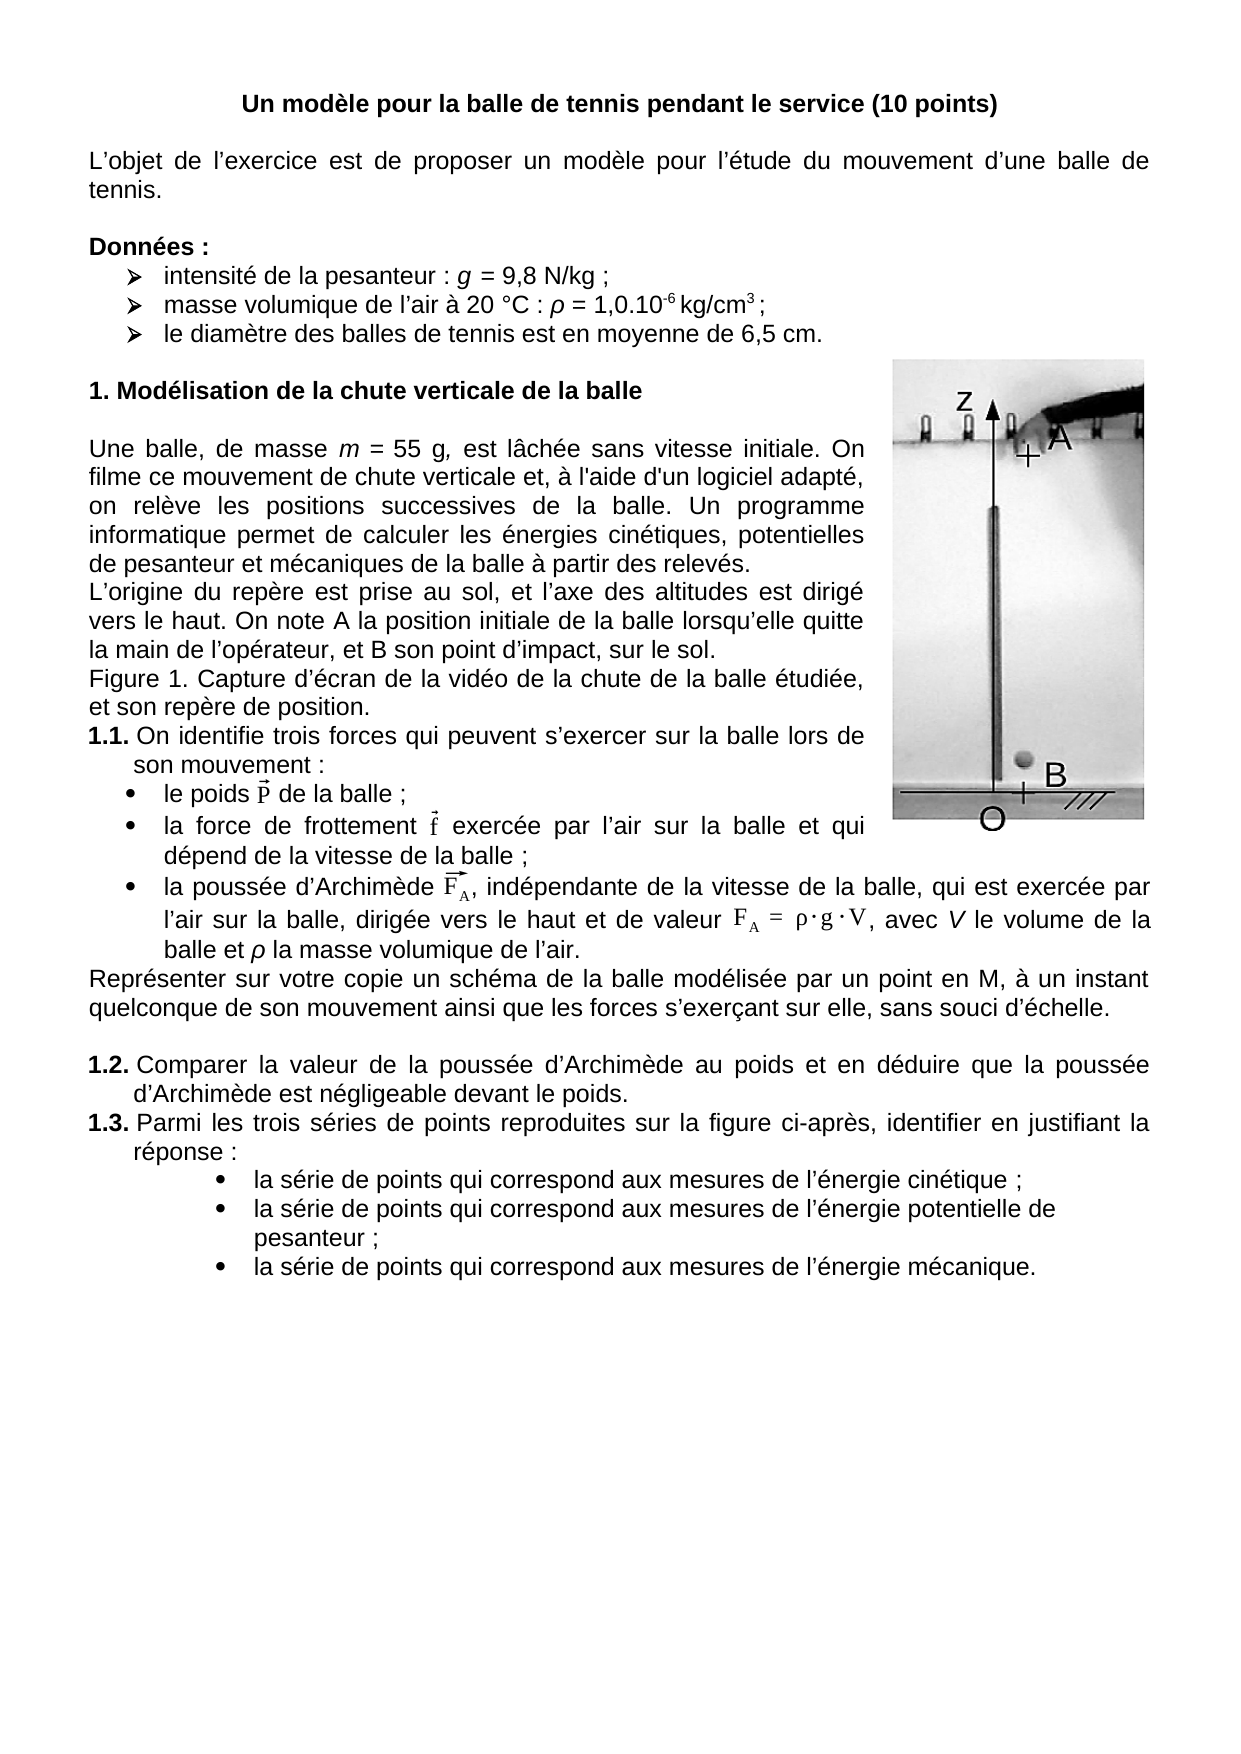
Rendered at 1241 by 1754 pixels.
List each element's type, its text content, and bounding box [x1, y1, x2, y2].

subtitle la série de points qui correspond aux mesures de l’énergie potentielle de pesanteur ; [216, 1194, 1152, 1252]
subtitle la série de points qui correspond aux mesures de l’énergie mécanique. [216, 1252, 1152, 1281]
subtitle Comparer la valeur de la poussée d’Archimède au poids et en déduire que la poussée d’Archimède est négligeable devant le poids. [88, 1050, 1152, 1108]
subtitle Modélisation de la chute verticale de la balle [89, 376, 884, 405]
subtitle Parmi les trois séries de points reproduites sur la figure ci-après, identifier en justifiant la réponse : [88, 1108, 1152, 1165]
text L’objet de l’exercice est de proposer un modèle pour l’étude du mouvement d’une balle de tennis. [89, 146, 1152, 204]
text Représenter sur votre copie un schéma de la balle modélisée par un point en M, à un instant quelconque de son mouvement ainsi que les forces s’exerçant sur elle, sans souci d’échelle. [89, 964, 1152, 1022]
list masse volumique de l’air à 20 °C : ρ = 1,0.10-6 kg/cm3 ; [126, 290, 1152, 319]
subtitle la poussée d’Archimède , indépendante de la vitesse de la balle, qui est exercée par l’air sur la balle, dirigée vers le haut et de valeur , avec V le volume de la balle et ρ la masse volumique de l’air. [126, 870, 1152, 964]
text Une balle, de masse m = 55 g, est lâchée sans vitesse initiale. On filme ce mouvement de chute verticale et, à l'aide d'un logiciel adapté, on relève les positions successives de la balle. Un programme informatique permet de calculer les énergies cinétiques, potentielles de pesanteur et mécaniques de la balle à partir des relevés. [89, 434, 884, 577]
text Figure 1. Capture d’écran de la vidéo de la chute de la balle étudiée, et son repère de position. [89, 664, 884, 721]
subtitle la force de frottement exercée par l’air sur la balle et qui dépend de la vitesse de la balle ; [126, 809, 1152, 870]
text L’origine du repère est prise au sol, et l’axe des altitudes est dirigé vers le haut. On note A la position initiale de la balle lorsqu’elle quitte la main de l’opérateur, et B son point d’impact, sur le sol. [89, 577, 884, 664]
text Un modèle pour la balle de tennis pendant le service (10 points) [89, 89, 1152, 117]
list le diamètre des balles de tennis est en moyenne de 6,5 cm. [126, 319, 1152, 347]
subtitle la série de points qui correspond aux mesures de l’énergie cinétique ; [216, 1165, 1152, 1194]
list intensité de la pesanteur : g = 9,8 N/kg ; [126, 261, 1152, 290]
text Données : [89, 232, 1152, 261]
subtitle On identifie trois forces qui peuvent s’exercer sur la balle lors de son mouvement : [88, 721, 884, 779]
subtitle le poids de la balle ; [126, 779, 884, 809]
